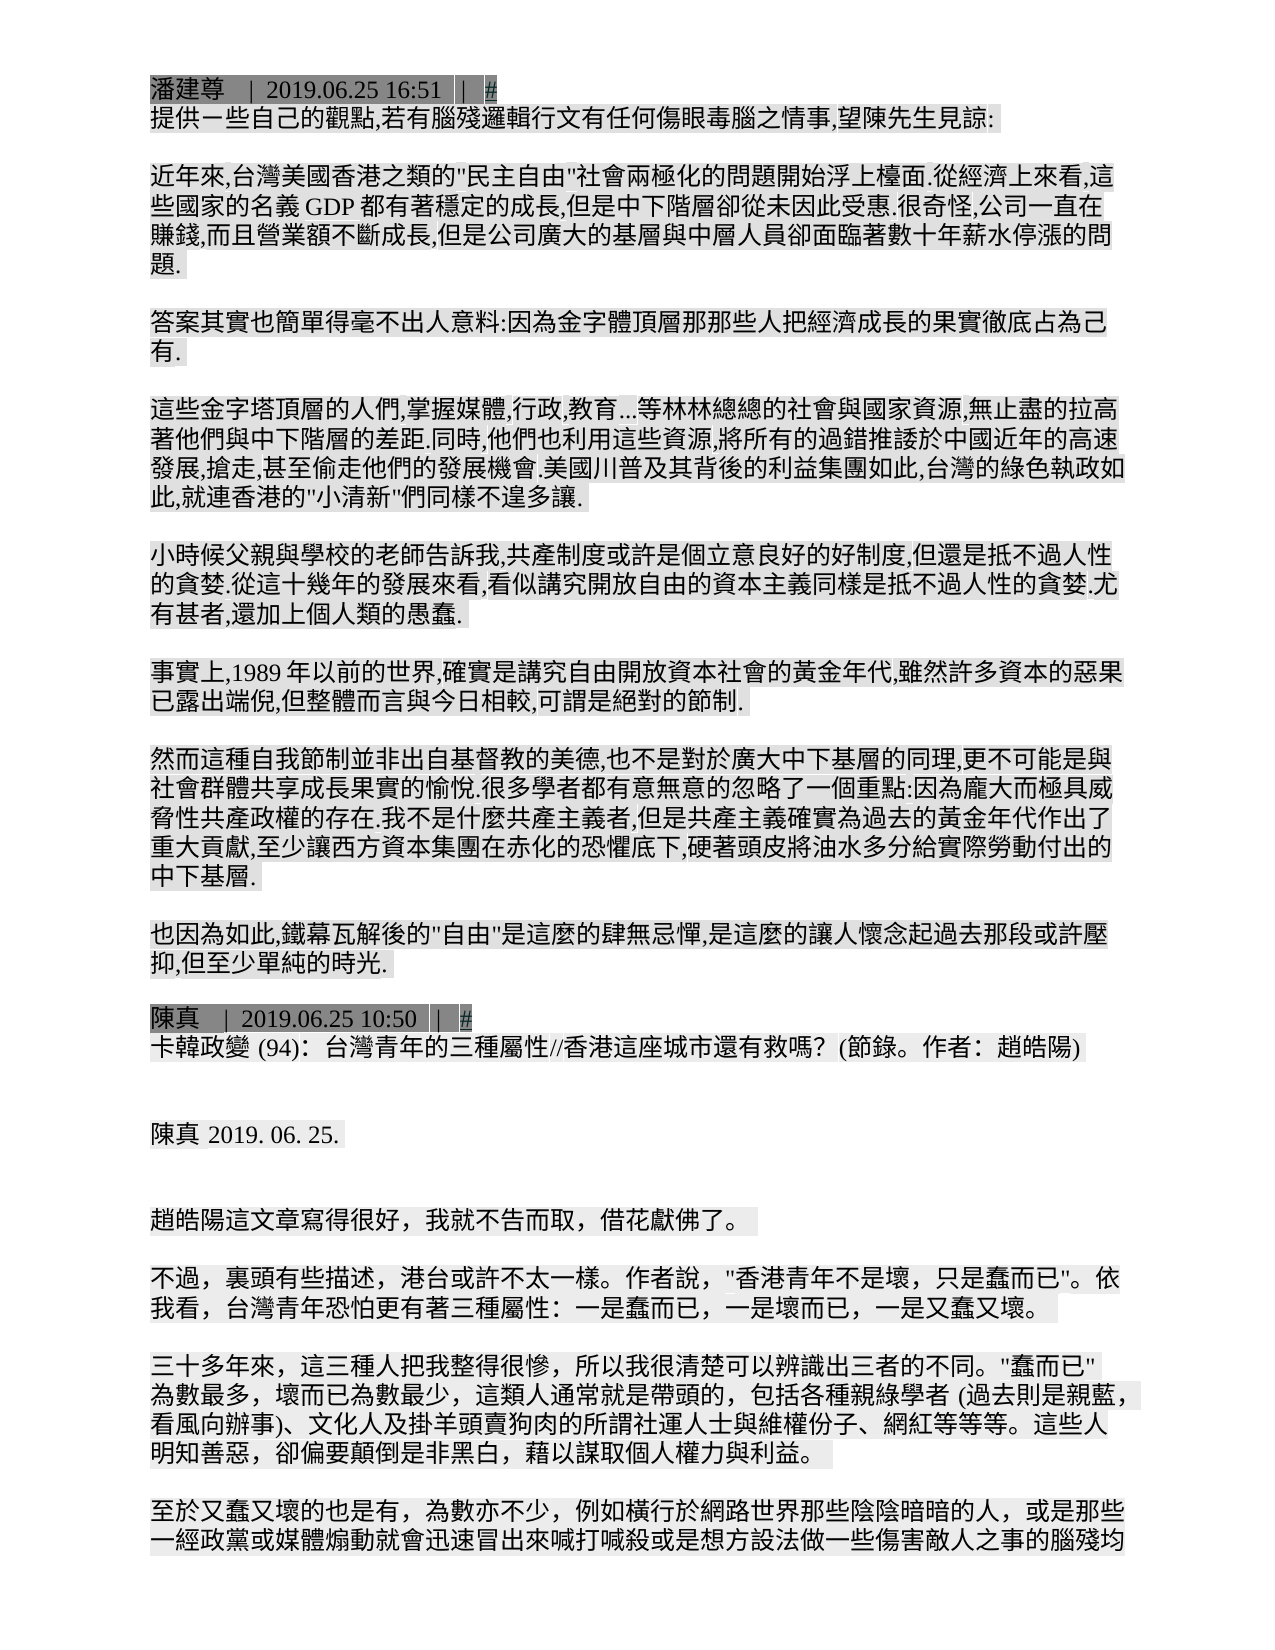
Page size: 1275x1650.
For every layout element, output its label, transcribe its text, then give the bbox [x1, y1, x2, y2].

text 潘建尊 | 2019.06.25 16:51 | # [150, 75, 1125, 104]
text 提供ㄧ些自己的觀點,若有腦殘邏輯行文有任何傷眼毒腦之情事,望陳先生見諒: 近年來,台灣美國香港之類的"民主自由"社會兩極化的問題開始浮上檯面.從經濟上來看,這些國家的名義GDP都有著穩定的成長,但是中下階層卻從未因此受惠.很奇怪,公司一直在賺錢,而且營業額不斷成長,但是公司廣大的基層與中層人員卻面臨著數十年薪水停漲的問題. 答案其實也簡單得毫不出人意料:因為金字體頂層那那些人把經濟成長的果實徹底占為己有. 這些金字塔頂層的人們,掌握媒體,行政,教育...等林林總總的社會與國家資源,無止盡的拉高著他們與中下階層的差距.同時,他們也利用這些資源,將所有的過錯推諉於中國近年的高速發展,搶走,甚至偷走他們的發展機會.美國川普及其背後的利益集團如此,台灣的綠色執政如此,就連香港的"小清新"們同樣不遑多讓. 小時候父親與學校的老師告訴我,共產制度或許是個立意良好的好制度,但還是抵不過人性的貪婪.從這十幾年的發展來看,看似講究開放自由的資本主義同樣是抵不過人性的貪婪.尤有甚者,還加上個人類的愚蠢. 事實上,1989年以前的世界,確實是講究自由開放資本社會的黃金年代,雖然許多資本的惡果已露出端倪,但整體而言與今日相較,可謂是絕對的節制. 然而這種自我節制並非出自基督教的美德,也不是對於廣大中下基層的同理,更不可能是與社會群體共享成長果實的愉悅.很多學者都有意無意的忽略了一個重點:因為龐大而極具威脅性共產政權的存在.我不是什麼共產主義者,但是共產主義確實為過去的黃金年代作出了重大貢獻,至少讓西方資本集團在赤化的恐懼底下,硬著頭皮將油水多分給實際勞動付出的中下基層. 也因為如此,鐵幕瓦解後的"自由"是這麼的肆無忌憚,是這麼的讓人懷念起過去那段或許壓抑,但至少單純的時光. [150, 104, 1125, 979]
text 卡韓政變 (94)：台灣青年的三種屬性//香港這座城市還有救嗎？(節錄。作者：趙皓陽) 陳真 2019. 06. 25. 趙皓陽這文章寫得很好，我就不告而取，借花獻佛了。 不過，裏頭有些描述，港台或許不太一樣。作者說，"香港青年不是壞，只是蠢而已"。依我看，台灣青年恐怕更有著三種屬性：一是蠢而已，一是壞而已，一是又蠢又壞。 三十多年來，這三種人把我整得很慘，所以我很清楚可以辨識出三者的不同。"蠢而已" 為數最多，壞而已為數最少，這類人通常就是帶頭的，包括各種親綠學者 (過去則是親藍，看風向辦事)、文化人及掛羊頭賣狗肉的所謂社運人士與維權份子、網紅等等等。這些人明知善惡，卻偏要顛倒是非黑白，藉以謀取個人權力與利益。 至於又蠢又壞的也是有，為數亦不少，例如橫行於網路世界那些陰陰暗暗的人，或是那些一經政黨或媒體煽動就會迅速冒出來喊打喊殺或是想方設法做一些傷害敵人之事的腦殘均屬之。他們之所以為惡不擇手段，一來是因為蠢，二來則是因為品性令人難以恭維。 最近一連串所謂嗆韓的中學生，我看也是這一類，half-witted，聞聲起舞，很容易被煽動，卻又以為自己很聰明很有正義感。想要矯正這些人的腦子幾乎可以說是絕望的，可是，一旦改朝換代，他們通常很快又會跟上另一股潮流，扮演同樣的角色。 這些嗆韓學生讓我想起一件事。話說民進黨，當然也有好人，而且是大好人，例如我的好朋友翁金珠及劉峰松夫婦。我當年之所以特地申請跑到彰化基督教醫院實習，就是為了能夠接近他們。林義雄之所以退黨，也是因為當年推舉翁金珠 (我稱呼她翁老師) 參選黨主席失利，憤而退黨。我記得翁老師當立委時，有一些我忘了是反對什麼的學生跑去立法院還是教育部抗議，對著官員大小聲，極盡羞辱之能事。翁老師原本是站在學生這邊，但是看到他們的囂張態度之後，就當場反過來罵學生說你們為什麼對長輩是這種態度？ 翁老師事後告訴我這件事，讓我印象很深刻，心裏頗感動。我心裏想，還好我所尊敬的好朋友終究還是能堅持這麼一點基本的是非和美德。那是二、三十年前的事了，那時候我雖然還是民進黨，但是對於黨總是想盡辦法驅使、煽動學生去做一些傷害異己或傷害國民黨人的事，感到很不以為然，因為黨存心就是把學生當成一種政治工具，一種傷害敵人的武器。 黨的 "理論" 大約是這樣：學生的形象就是清純，因此，傷害敵人時，敵人受傷會更重，而且只能挨打，不敢反擊學生，因為當時的社會氛圍把學生捧得很高、很清純、很有理想，無人敢攖其鋒。我所謂又蠢又壞，這一類學生就是一個例子：自以為是，而且不擇手段，但他始終不明白他只是一個任人操弄的工具。當然，從中他也是可以得到各種好處。你要說他很單純也可以。但是，單純到某種極致，與蠢無異。很多支薪或不支薪等級的網軍都是屬於這一類，品性很壞，腦子很差。 "蠢而已"、"壞而已" 及 "又蠢又壞" 這三類人，究竟哪一種為害最大，我覺得很難說，畢竟缺一不可，少掉其中之一，壞事就做不起來了。也許應該說，這是三位一體的青年組合。當然，倒也不一定是青年，其中 "壞而已" 那一類人通常是從年輕一路吃到飽，吃到中年、晚年，不管怎麼改朝換代，他們始終都可以隨時根據利益需要而調整姿勢，正義凜然地高唱各種 "理想"。 半個多世紀來，改變的只是當權的顏色不同，至於台灣青年的三種屬性則始終沒有改善，反倒變本加厲。 ======================== 香港這座城市還有救嗎？(節錄) 原創： 趙皓陽 全文 (含圖) 見：https://mp.weixin.qq.com/s/Ya7MtKeW6FYzx7W-6pYtXg （一） 因為有在香港讀書的經歷，我曾經寫過很多關於香港的文章，旨在消除我們對於香港青年的偏見，我不止一次說過，我接觸過很多香港青年，他們真的不是壞，他們只是蠢而已。 這絕對是我不帶任何情感偏見非常可觀的描述，如果你不喜歡言簡意賅的一個“蠢”字，也可以的用“幼稚病”三個字，但就麻煩一些，我也沒有任何歧視的意思。 我在爬大東山看落日的時候認識了一位元同校的香港朋友，他大概加入了類似"本島人優先"這類亂七八糟的組織，比極端港獨稍微好一點，對大陸人也沒有那麽多敵視，大致立場就是你過你的、我過我的多好，現在香港不好是因為大陸政府管著...... 我問他，你為什麽懷念英國殖民時代呢，甚至跟在英國國旗後面遊行？ 他說，因為democracy啊，一人一票啊，現在香港這麽多問題就是因為不democracy。 我問他，港英殖民時代你們選過總督嗎？ 他一下愣了，那種黑人問號？？？？的表情看著我。 我發現他是真不懂，於是告訴他，在英國人統治你們的時候，總督都是高貴的女王陛下直接指派的，你們一毛錢選舉權都沒有。在政府公務員體系內，香港人還要排在印度人後面，是妥妥的三等公民。為爭取自身權利、反對殖民壓迫，香港人民在六十年代進行過一系列抗議運動，結果被你的英國慈父用印度人軍警鎮壓了下去，拿槍biubiubiu地打你們香港人哎。 講真，當時他那一臉懊惱、難以置信、悔恨、羞漸、尷尬的表情，我能把玩一輩子。 第二個故事，當時臺灣太陽花那時候（彼時還沒有發生大規模占中事件），我們學校的學生會搞了各種亂七八糟的造勢活動支援。然後有一次開會的時候，一位理事表示，每一位在座的學生會成員都要表態支援太陽花運動，說的特別高大上，如果不表態就不符合學生會的最高理想，就不符合學生會的立會理念。 言下之意就是針對我們幾位大陸學生。我們都覺得太陽花運動跟我們有毛關係，這種表態不是MDZZ麽。當時有個大陸同學立馬就急了，說你們憑什麽逼我表態，我就是不支援，有種開除我啊。香港那邊同學聲音也高了八度，說我們是學生組織必須支援學生運動，這是原則。 我說大家都冷靜一下，你說的學生會的理念、最高原則什麽我們都認同，這同樣是我們大陸人民所認同的價值觀，你所表達的，就是民主和自由兩種理念。 他說對，所以我們一定要支援臺灣學生佔領立法院。 我說民主講究不同觀點不同立場的共存于尊重，自由講究每個人表達觀點的權利能被保障。既然是自由，那我們有沒有不支援臺灣學生的權利呢？既然是民主，我們有沒有保留不同觀點的尊重呢？你這種做法，跟學生會的理念完全不合，你這是妥妥的專制啊。 直到我畢業，他們再也沒有鬧過什麽蛾子了。 他們不僅僅是缺乏常識的問題，在很多事情上總能做出讓正常人匪夷所思的操作。臺灣跟香港在這一點上就非常像，比如臺灣的“用愛發電”這個事，我第一次聽到這個的時候覺得是故意黑的吧？結果尼瑪真是真的，驚掉下巴。臺灣是一個能源短缺的地區，二十一世紀初的幾個夏天，都要經歷上百次停電，於是當局提出了發展核電的計劃，但遭到了民意的強烈反彈。一個環保組織在反核遊行中打出了“用愛發電”的大旗；更驚訝的是，這在臺灣還真普遍有人買賬，還真很多人覺得用愛發電這個概念好，更有許多政客為了獲取民眾支援都開始喊這個口號。 若論智障程度，香港青年不會讓臺灣青年獨領風騷。當年一群香港腦殘中學生為一些亂七八糟的破事在中環鬧絕食。這個絕食牛逼就牛逼在是“接力絕食”——這是絕對香港腦殘中學生們的一大發明：先幾個人“絕食”八小時，然後下場吃飯；換另外一撥人再“絕食”八小時，完了該回家回家，該睡覺睡覺，明天接著再來……最捉急的事，就是接力的這八小時途中，他們還怕營養不良，不斷地喝運動飲料……不規律飲食，久坐不動，高糖飲料，我感覺搞一波絕食之後那群香港中學生們還能都胖一圈。 作為一個正常的人類，我表示自己的智商受到了侮辱。我完全尊重你們表達政治訴求的權利，但是你們表達政治訴求的方式很難讓我不覺得你們是群傻逼。 曾經，我非常非常享受這種對香港同齡人、臺灣同齡人智商上的降維打擊，我覺得他們太蠢了，基本的歷史不瞭解，基本的政治常識不知道，就只會喊喊口號打打雞血。就像我這樣的，隨隨便便就碾壓他們，特別享受他們那種毫無還手之力的快感。 但是，後來過了很久之後我才意識到，可能是，香港的基礎教育出了問題。 意識到了這一點之後，我也通過香港的朋友瞭解了一下他們的教材，發現相比於大陸的九年義務教育，真的是簡單了幾個維度，有些內容一筆帶過，有些內容考試不考。要知道，香港大學就讀率在15%左右，也就是說我能接觸到的這幫人裏，已經算是精英了，但他們就是這水平，連基本的歷史和政治常識都不瞭解。就算他們引以為傲的英語水平，其實也比不過大陸同班同學。但是有一點很重要，這也是我在之後才意識到的：他們並不是香港最拔尖的人才。 （二） 我研究生導師，六十多歲一小老頭，看著和藹可親平易近人，但是他的家族有很大的産業，妥妥的含著金鑰匙出生，法學和管理學雙博士，還有佛學、哲學、美學、文學等六個碩士文憑。住在九龍塘後面山上的一個別墅，那可是寸土寸金的地方。他這個別墅大到什麽程度，大到可以請我們一個班的人去他們家院子裏燒烤。他還給我們指，說你們看見院子裏有竹子的那家了唄，那是成龍的房子。 我導師的老婆是八十年代某年的港姐第二名。兩個兒子跟我們差不多大，一個在牛津，一個在康橋，一個讀哲學，一個讀神學——在西方都是妥妥的貴族專業。一次去他家BBQ的時候正好他倆兒子回家，跟他們聊了聊發現水平非常之高，張口康得薩特，閉口施特勞斯康定斯基，然後他小兒子跟我們簡單聊了聊就告辭了，說他下周要在尖沙咀某教堂舉辦一場聖誕鋼琴獨奏會，他的鋼琴剛剛海運了回來，要佈置到場地去。 當時我們都沒有想太多，就覺得我導師真是人生贏家，父母優秀、妻子優秀、兒子優秀，自己也特別優秀，這樣的人生讓誰不羡慕呢。一段日子過後，再結合我在香港遇到的種種事情，我才意識到了，這背後不僅僅是一個優秀的家庭這樣簡單，而是香港精英階層與平民階層巨大的鴻溝。 我說香港的年輕人人蠢、笨、沒有常識，說他們的基礎教育出了問題，但我當時沒有意識到，香港的精英階層的子女教育是沒有這個問題的，他們直接就送到了國外最頂級的私立學校，從小接受最拔尖的教育。階級固化的棺材板就這樣釘上了釘，平民和精英接受的都是不同的教育、不同的教材、不同的學校、不同的老師，平民的教育還要搞“素質教育”“寬鬆教育”“多元教育”，教的他們連基本的常識、基本的知識儲備都沒有，將來那什麽去跟精英階層掰手腕。 差不多同樣年齡的兩個香港青年，一個連鴉片戰爭的歷史都不知道，一個跟我侃侃而談薩特的噁心和康定斯基的修養，這就是真實可見的割裂與鴻溝。最可怕的是，這個鴻溝不是20%和80%的鴻溝，而是0.1%和99.9%的鴻溝。香港還有希望嗎？似乎只有這0.1%的未來才能稱得上“希望”——這群精英沒有國界，他們從小就是世界公民，接觸到的都是世界最頂級的資源；更可怕的是他們的家產都在香港，他們會繼承父輩祖輩鉅額的財富，也就是說這些世界公民才是香港真正的主人。 而剩下99.9%的絕大多數，可以說他們爛在了這一窪小地方。我一直在說，香港絕大多數平民生活質量沒有我們想象的那麽高，首先房子就那麽小，房價還那麽高——平均一間屋子的大小只有5-6平米，但平均房價達到了19.68萬一平米（2018年的資料）；道路窄小擁擠，工作壓力大競爭激烈，氣候悶熱潮濕，唯一好一點的估計就是吃的好吃。但綜合來看香港空有一個自由港、亞洲金融之都、經濟龍頭這些光鮮亮麗的牌子，老百姓們尤其是年輕人們的生活未必有多好，一間房子就把他們都掏空了。 香港的繁華是那些“主人們”的繁華，是那些“0.1%”的羅曼蒂克，普通人對自己的生活並不滿意，再加上又沒有受過系統而可靠的基礎教育，所以非常容易被一些“表面文章”所蠱惑：一說就是抗議，一鬧就是上街，還一個個覺得自己挺光榮挺正義。他們把矛頭指向了一個永遠背鍋的大陸，而香港真正的主人——地産大鱷、金融巨頭和他們已經成為“世界公民”的兒孫們，在背後默默地數著錢。 於是精英們的“愚民教育”成功了，一些底層人民甚至也樂於看到自己學業壓力減輕，主動擁抱所謂的“素質”“寬鬆”“多元化”的氛圍，於是0.1%的統治牢不可破，他們的地位甚至比封建血統都要穩固，long may they reign。 （三） 我們若說這是精英階層——也是制度制定者們，有意識的愚民教育，似乎有些陰謀論的味道，但我們只看結果，則是一個非常清晰的現象：民眾徹底被“愚”了——他們不知道如何去實現一個既定目標，甚至都不知道自己想要什麽，不知道自己的訴求。 我之前的文章寫過，香港的經濟活力被地産資本所吞噬，而香港年輕人絕大多數勞動成果，都通過極高的房價被地産資本家變相剝削了。但是他們從來沒有人看到這一點，沒有人意識到打擊高房價對於整個香港經濟體的巨大作用。(餘略) （四） 本文的題目是“香港這座城市還有救嗎？”，也可以換成一個更精確的說法是“香港的年輕人們還能變聰明點嗎？”——我給出的答案是悲觀的。因為香港整個地方太小了，太閉塞了；而本地人又因為曾經得天獨厚的地理歷史因素，彌漫著一種發達過後弄弄的傲慢情緒。可以說整個地區的人都喪失了批判性與反思性，固步自封。 如果抛去了香港優越的先天環境，香港年輕人（除0.1%的精英外）所受的教育和專業素養，至完全不足以在一個大市場中與大陸青年競爭的。同時香港長久以來受到西方價值觀的衝擊，普通民眾很容易被蠱惑，上一次街，遊一次行，就能獲得一些虛僞的滿足感，覺得自己多光榮多正義多威武霸氣了，然後繼續用自己的血肉去供養地産資本家，被人賣了還替人數錢還可開心呢。 不在其位，不謀其政，我已經畢業回來了，我也沒有那麽聖母去過多操心香港有沒有未來，我比較操心我們自己的未來。當今的香港社會是一面鏡子，能反應很多的問題。 首當其衝的是教育問題。我在之前很多文章裏都說過，我們國家最偉大的成就之一，就是把九年義務教育全國性推廣。這一舉措讓即便最偏遠的農村、山區、少數民族地區都納入了現代化的軌道，為改革開放後的人口紅利提供了堅實的基礎。人口紅利，不是單純的人多，而是能夠達到工業化生産要求、能夠納入經濟體系的勞動力多，這才是真正的“紅利”。義務教育帶來的是高素質勞動力，這個“高素質”不一定是要讀到本科碩士之類，而是針對經濟活動來說的。 放眼全球，中國的九年義務教育水平已經算是妥妥的“高素質”了。為什麽印度人口同樣眾多，但是沒有非常明顯的人口紅利存在？因為印度沒有經歷過我們翻天覆地影響深遠的革命，農村等廣大地區封建殘餘嚴重，廣大人口活在泥裏並不能為工業生産所用，網上經常調侃的印度“一億人口，十億牲口”，雖然有一些侮辱性的含義，但也恰如其分地表達了印度現狀——廣大人口既不能為工業生産所用，也沒有實力進入市場去消費，他們是被整個經濟體抛棄的一群人，要命的是這群人是國家人口的絕大多數。(餘略) 有很多人認為“高考”是我國教育公平的很好體現，我說並不完全正確，真正的教育公平在於教育資源的分配，高考只是很小的一個組成部分，只是一個結果、一個儀式化的認證，我們不能像香港人一樣只看到表面現象而忽視了本質問題。所以，正如我在《基層醫生、教師的普遍困境：為什麽工作這麽辛苦，待遇卻這麽低？》《醫療、教育、養老與社保的困境，最好的解藥在哪里？》這兩篇文章裏，用近三萬字分析的結論：有些行業不能市場化，醫療算一個，教育算一個。 有些人說醫療養老教育這些問題是市場化不完全的問題，能說出這種話的要麽是腦子壞掉了，要麽是良心壞掉了。我們分析了這麽多還看不出來嗎，完全市場化，像美國那樣精英學校、私立醫院就好了？除了少數富豪，廣大民眾都看不起病上不起學就好了？ 現在社會其實有一些很不好的端倪了，國家對醫療和教育的財政支援不夠，醫生待遇低，用藥品回扣、濫開檢查來彌補；教師待遇低，優秀老師紛紛流入私立學校，而公立學校師資力量越來越弱，老師越來越混日子劃水；精英子女要麽出國要麽去昂貴的私立學校。看看美國和日本，公立學校都是什麽樣子，這樣下來社會更加固化，精英永遠是精英，屁民就在看不起病、上不起學的泥潭裏爛掉了。 另一個是房地産問題，正如前文所述，香港是被房地産吸乾了經濟活力的城市，縱使有著繁華發達的表皮，大多數普通民眾也很難享受到發展帶來的幸福感。我們房地産市場面臨著同樣的問題，就比如“六個錢包”（夫妻，和兩邊四位父母）供養一套房産的理論，這說明房地産産業不光吸老百姓的血，還在吸其他産業的血——六個錢包都供了房子，那別的産業評什麽活？更多地分析在《房地産市場批判》一文中也已經說得很詳盡了，這裏就不再贅述。 還是那句話，為啥我總是不厭其煩地分析香港問題，因為有些不僅僅是香港的問題。秦人不暇自哀，而後人哀之；後人哀之而不鑒之，亦使後人而複哀後人也。 [150, 1033, 1125, 1556]
text 陳真 | 2019.06.25 10:50 | # [150, 1004, 1125, 1033]
